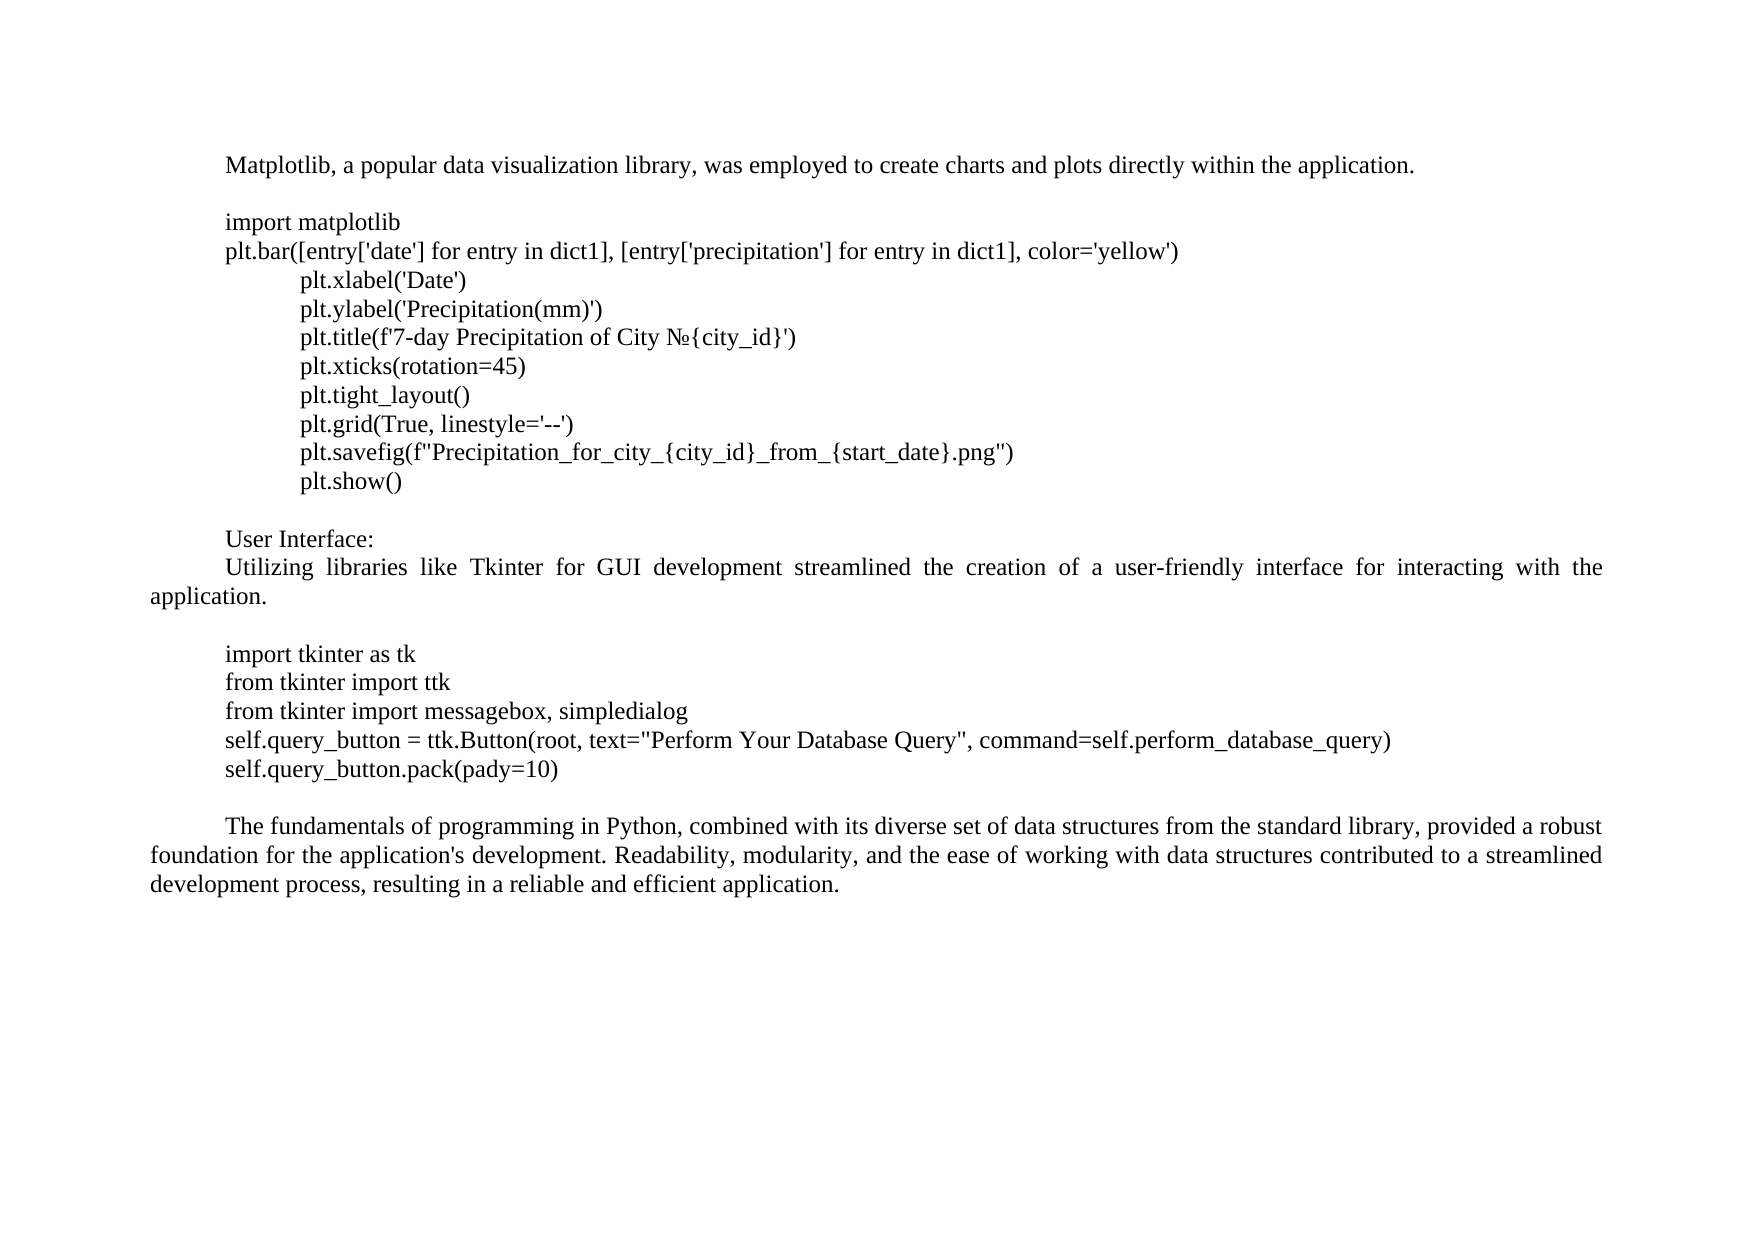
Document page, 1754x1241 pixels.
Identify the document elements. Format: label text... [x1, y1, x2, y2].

text plt.ylabel('Precipitation(mm)') [150, 294, 1604, 322]
text from tkinter import ttk [150, 667, 1604, 696]
text Utilizing libraries like Tkinter for GUI development streamlined the creation of a user-friendly interface for interacting with the application. [150, 552, 1604, 610]
text plt.title(f'7-day Precipitation of City №{city_id}') [150, 322, 1604, 351]
text self.query_button = ttk.Button(root, text="Perform Your Database Query", command=self.perform_database_query) [150, 725, 1604, 754]
text import matplotlib [150, 207, 1604, 236]
text import tkinter as tk [150, 639, 1604, 667]
text plt.grid(True, linestyle='--') [150, 409, 1604, 437]
text from tkinter import messagebox, simpledialog [150, 696, 1604, 725]
text Matplotlib, a popular data visualization library, was employed to create charts and plots directly within the application. [150, 150, 1604, 179]
text plt.show() [150, 466, 1604, 495]
text plt.bar([entry['date'] for entry in dict1], [entry['precipitation'] for entry in dict1], color='yellow') [150, 236, 1604, 265]
text plt.xticks(rotation=45) [150, 351, 1604, 380]
text self.query_button.pack(pady=10) [150, 754, 1604, 782]
text User Interface: [150, 524, 1604, 552]
text plt.tight_layout() [150, 380, 1604, 409]
text plt.xlabel('Date') [150, 265, 1604, 294]
text plt.savefig(f"Precipitation_for_city_{city_id}_from_{start_date}.png") [150, 437, 1604, 466]
text The fundamentals of programming in Python, combined with its diverse set of data structures from the standard library, provided a robust foundation for the application's development. Readability, modularity, and the ease of working with data structures contributed to a streamlined development process, resulting in a reliable and efficient application. [150, 811, 1604, 897]
